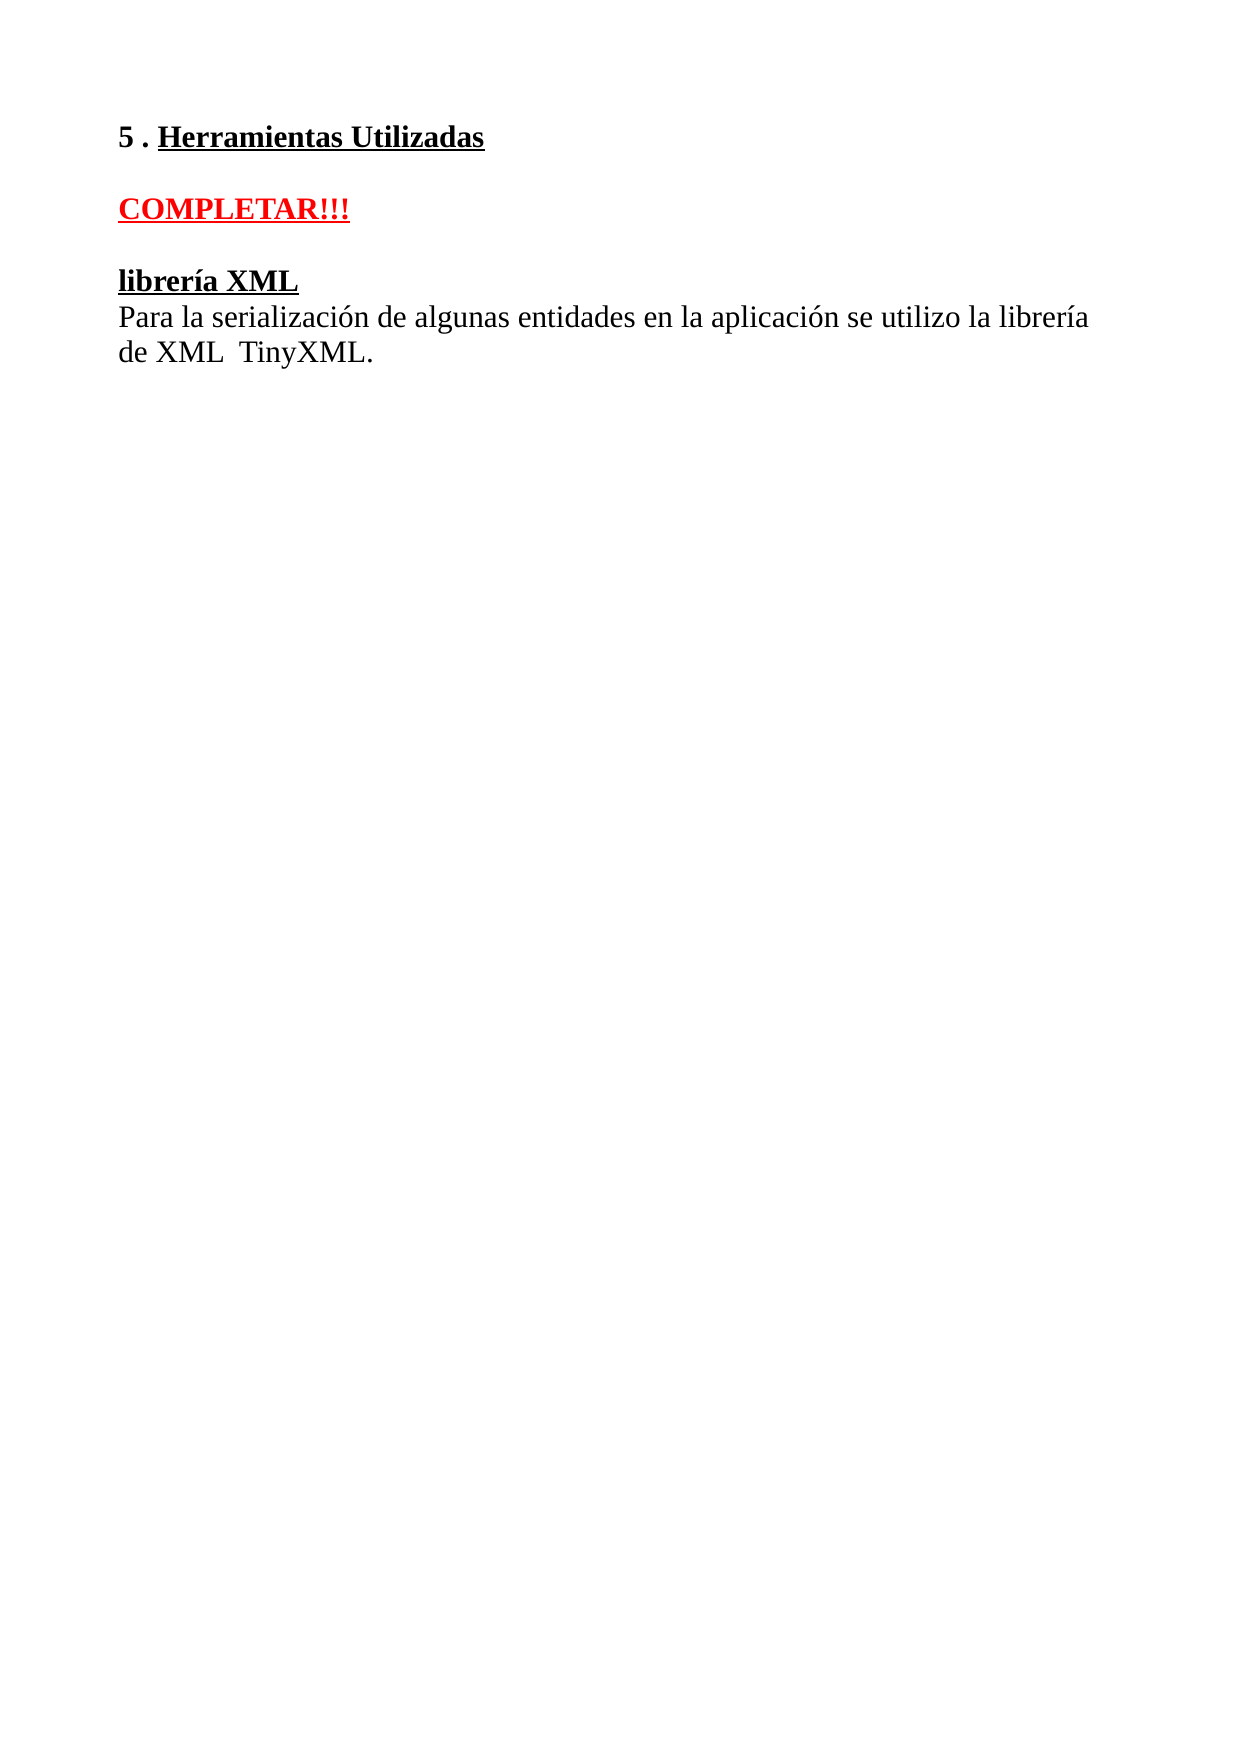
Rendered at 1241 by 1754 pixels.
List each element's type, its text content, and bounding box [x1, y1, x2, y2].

text COMPLETAR!!! [118, 190, 1122, 226]
text librería XML [118, 262, 1122, 298]
text Para la serialización de algunas entidades en la aplicación se utilizo la librería de XML TinyXML. [118, 298, 1122, 370]
text 5 . Herramientas Utilizadas [118, 118, 1122, 154]
